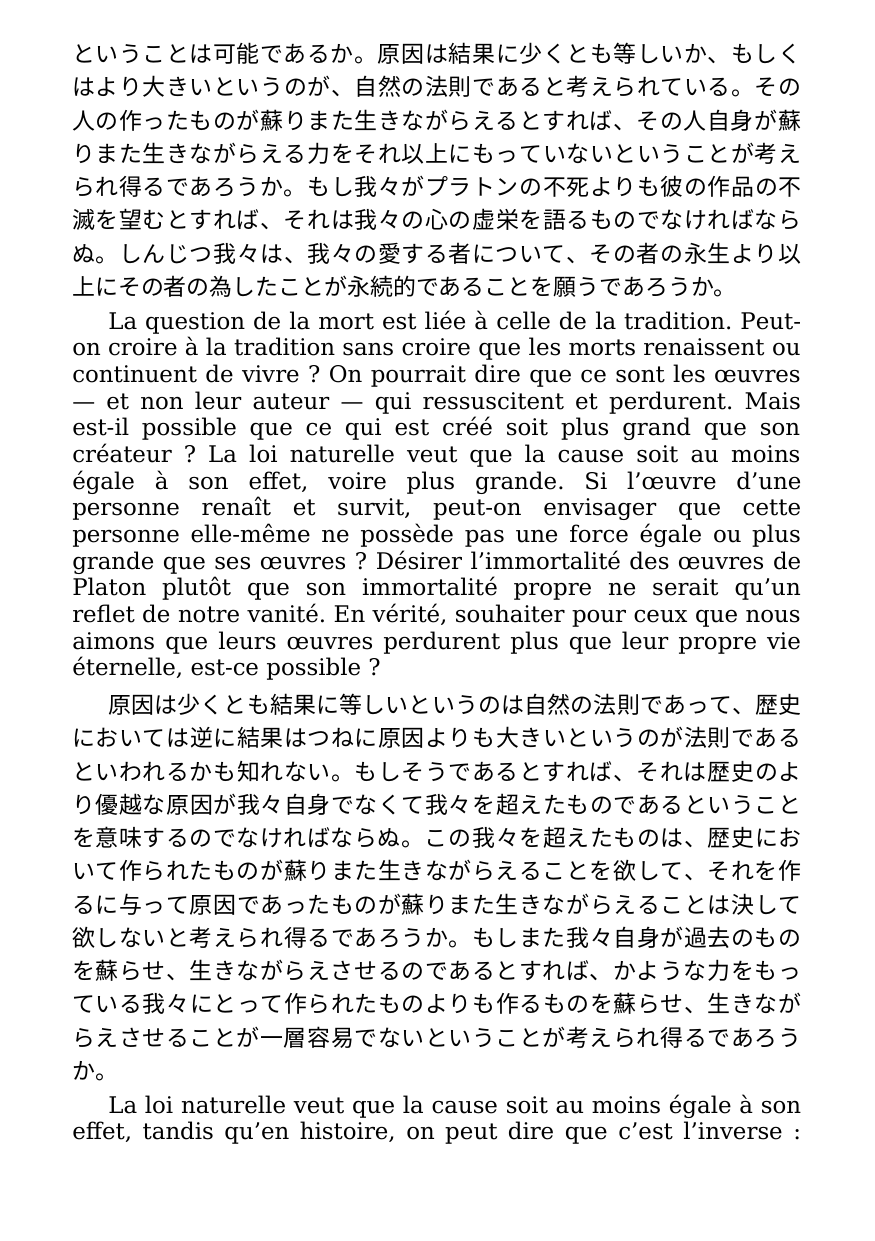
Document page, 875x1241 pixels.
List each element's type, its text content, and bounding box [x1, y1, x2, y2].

text La loi naturelle veut que la cause soit au moins égale à son effet, tandis qu’en histoire, on peut dire que c’est l’inverse : [72, 1092, 802, 1145]
text La question de la mort est liée à celle de la tradition. Peut-on croire à la tradition sans croire que les morts renaissent ou continuent de vivre ? On pourrait dire que ce sont les œuvres — et non leur auteur — qui ressuscitent et perdurent. Mais est-il possible que ce qui est créé soit plus grand que son créateur ? La loi naturelle veut que la cause soit au moins égale à son effet, voire plus grande. Si l’œuvre d’une personne renaît et survit, peut-on envisager que cette personne elle-même ne possède pas une force égale ou plus grande que ses œuvres ? Désirer l’immortalité des œuvres de Platon plutôt que son immortalité propre ne serait qu’un reflet de notre vanité. En vérité, souhaiter pour ceux que nous aimons que leurs œuvres perdurent plus que leur propre vie éternelle, est-ce possible ? [72, 308, 802, 681]
text 原因は少くとも結果に等しいというのは自然の法則であって、歴史においては逆に結果はつねに原因よりも大きいというのが法則であるといわれるかも知れない。もしそうであるとすれば、それは歴史のより優越な原因が我々自身でなくて我々を超えたものであるということを意味するのでなければならぬ。この我々を超えたものは、歴史において作られたものが蘇りまた生きながらえることを欲して、それを作るに与って原因であったものが蘇りまた生きながらえることは決して欲しないと考えられ得るであろうか。もしまた我々自身が過去のものを蘇らせ、生きながらえさせるのであるとすれば、かような力をもっている我々にとって作られたものよりも作るものを蘇らせ、生きながらえさせることが一層容易でないということが考えられ得るであろうか。 [72, 687, 802, 1086]
text ということは可能であるか。原因は結果に少くとも等しいか、もしくはより大きいというのが、自然の法則であると考えられている。その人の作ったものが蘇りまた生きながらえるとすれば、その人自身が蘇りまた生きながらえる力をそれ以上にもっていないということが考えられ得るであろうか。もし我々がプラトンの不死よりも彼の作品の不滅を望むとすれば、それは我々の心の虚栄を語るものでなければならぬ。しんじつ我々は、我々の愛する者について、その者の永生より以上にその者の為したことが永続的であることを願うであろうか。 [72, 36, 802, 302]
